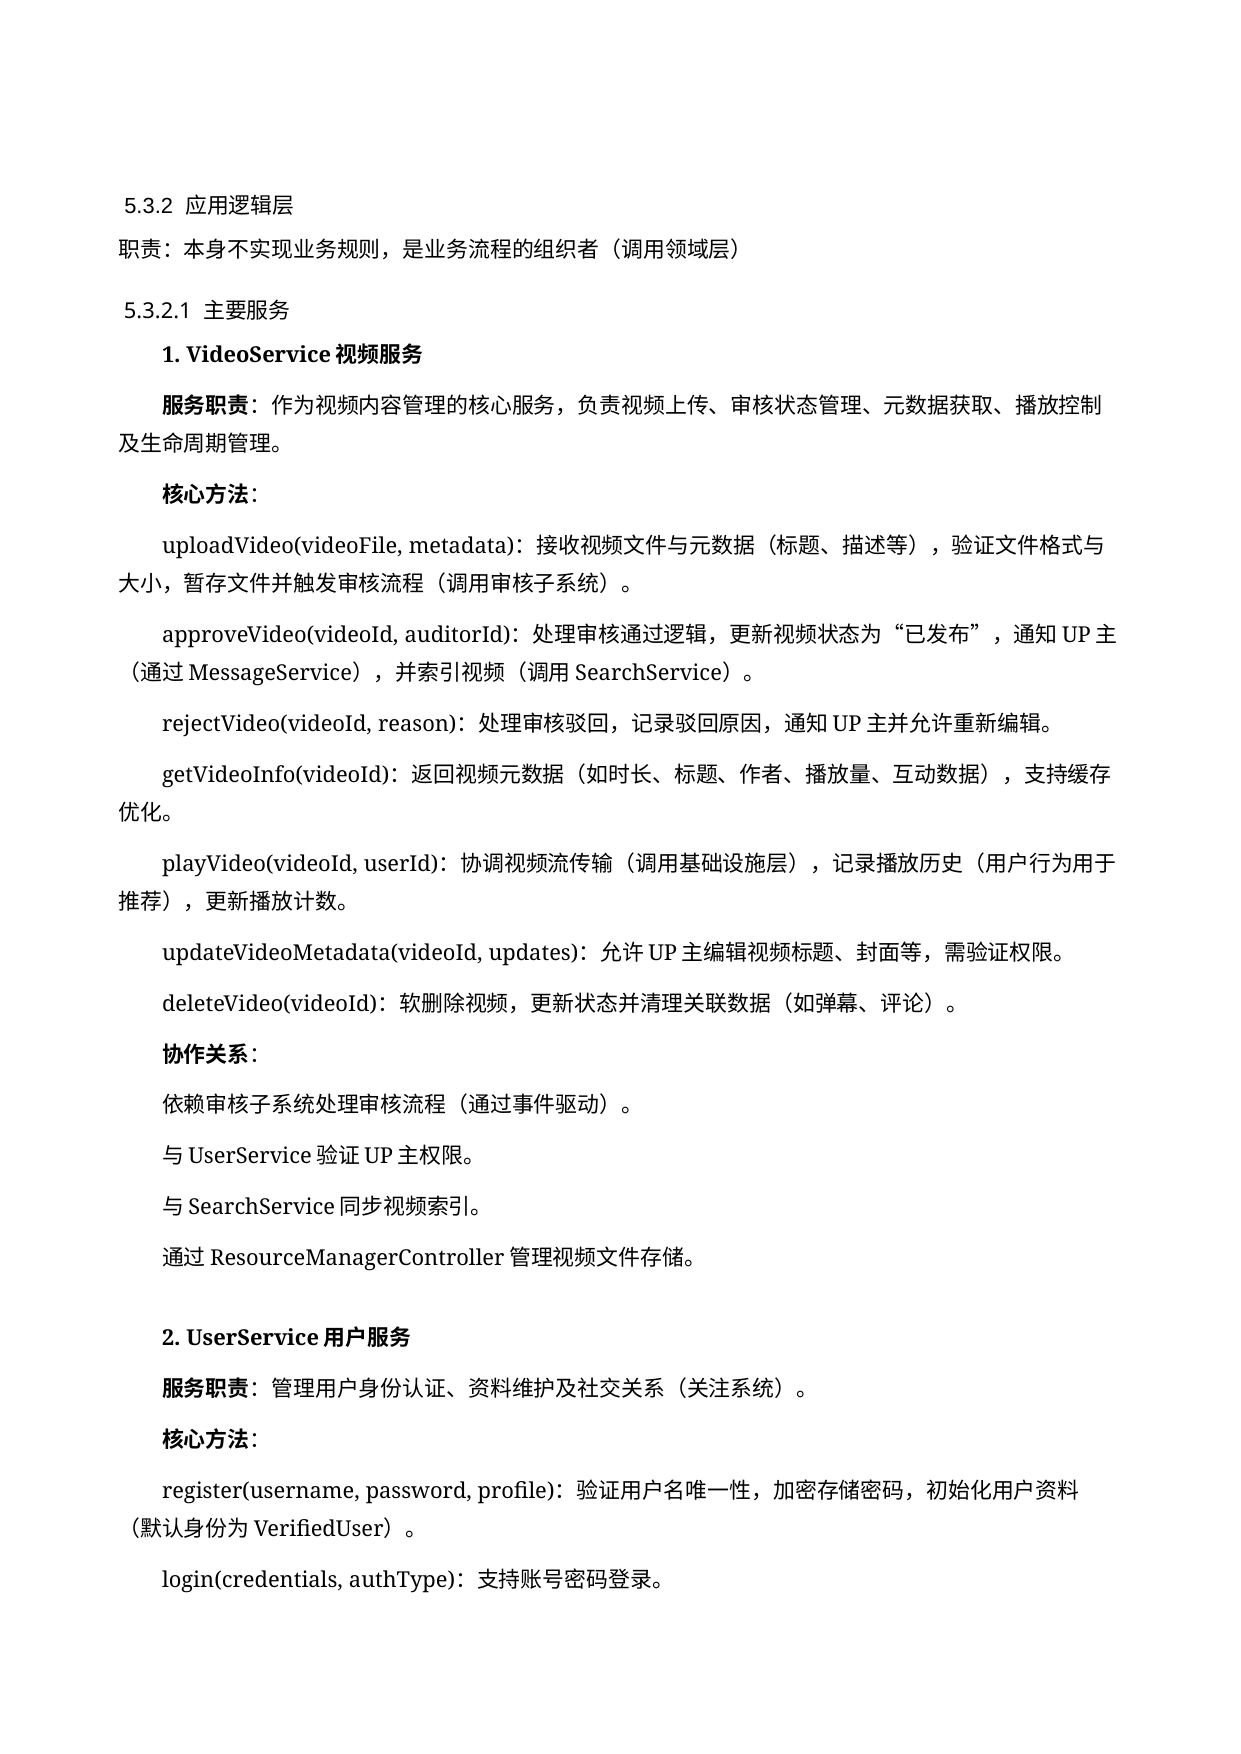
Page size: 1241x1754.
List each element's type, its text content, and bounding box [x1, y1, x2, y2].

text 服务职责：管理用户身份认证、资料维护及社交关系（关注系统）。 [118, 1371, 1122, 1403]
text 与UserService验证UP主权限。 [118, 1138, 1122, 1170]
text login(credentials, authType)：支持账号密码登录。 [118, 1562, 1122, 1594]
text updateVideoMetadata(videoId, updates)：允许UP主编辑视频标题、封面等，需验证权限。 [118, 934, 1122, 966]
text 服务职责：作为视频内容管理的核心服务，负责视频上传、审核状态管理、元数据获取、播放控制及生命周期管理。 [118, 388, 1122, 458]
text 通过ResourceManagerController管理视频文件存储。 [118, 1240, 1122, 1272]
text rejectVideo(videoId, reason)：处理审核驳回，记录驳回原因，通知UP主并允许重新编辑。 [118, 706, 1122, 737]
text deleteVideo(videoId)：软删除视频，更新状态并清理关联数据（如弹幕、评论）。 [118, 986, 1122, 1017]
text 依赖审核子系统处理审核流程（通过事件驱动）。 [118, 1087, 1122, 1119]
text getVideoInfo(videoId)：返回视频元数据（如时长、标题、作者、播放量、互动数据），支持缓存优化。 [118, 757, 1122, 826]
subtitle 应用逻辑层 [118, 188, 1122, 219]
text 1. VideoService视频服务 [118, 337, 1122, 369]
text 与SearchService同步视频索引。 [118, 1189, 1122, 1221]
text 协作关系： [118, 1037, 1122, 1068]
text playVideo(videoId, userId)：协调视频流传输（调用基础设施层），记录播放历史（用户行为用于推荐），更新播放计数。 [118, 846, 1122, 915]
text 职责：本身不实现业务规则，是业务流程的组织者（调用领域层） [118, 232, 1122, 264]
text register(username, password, profile)：验证用户名唯一性，加密存储密码，初始化用户资料（默认身份为VerifiedUser）。 [118, 1473, 1122, 1543]
text 2. UserService用户服务 [118, 1320, 1122, 1352]
subtitle 主要服务 [118, 293, 1122, 324]
text uploadVideo(videoFile, metadata)：接收视频文件与元数据（标题、描述等），验证文件格式与大小，暂存文件并触发审核流程（调用审核子系统）。 [118, 528, 1122, 597]
text approveVideo(videoId, auditorId)：处理审核通过逻辑，更新视频状态为“已发布”，通知UP主（通过MessageService），并索引视频（调用SearchService）。 [118, 617, 1122, 686]
text 核心方法： [118, 477, 1122, 509]
text 核心方法： [118, 1422, 1122, 1454]
